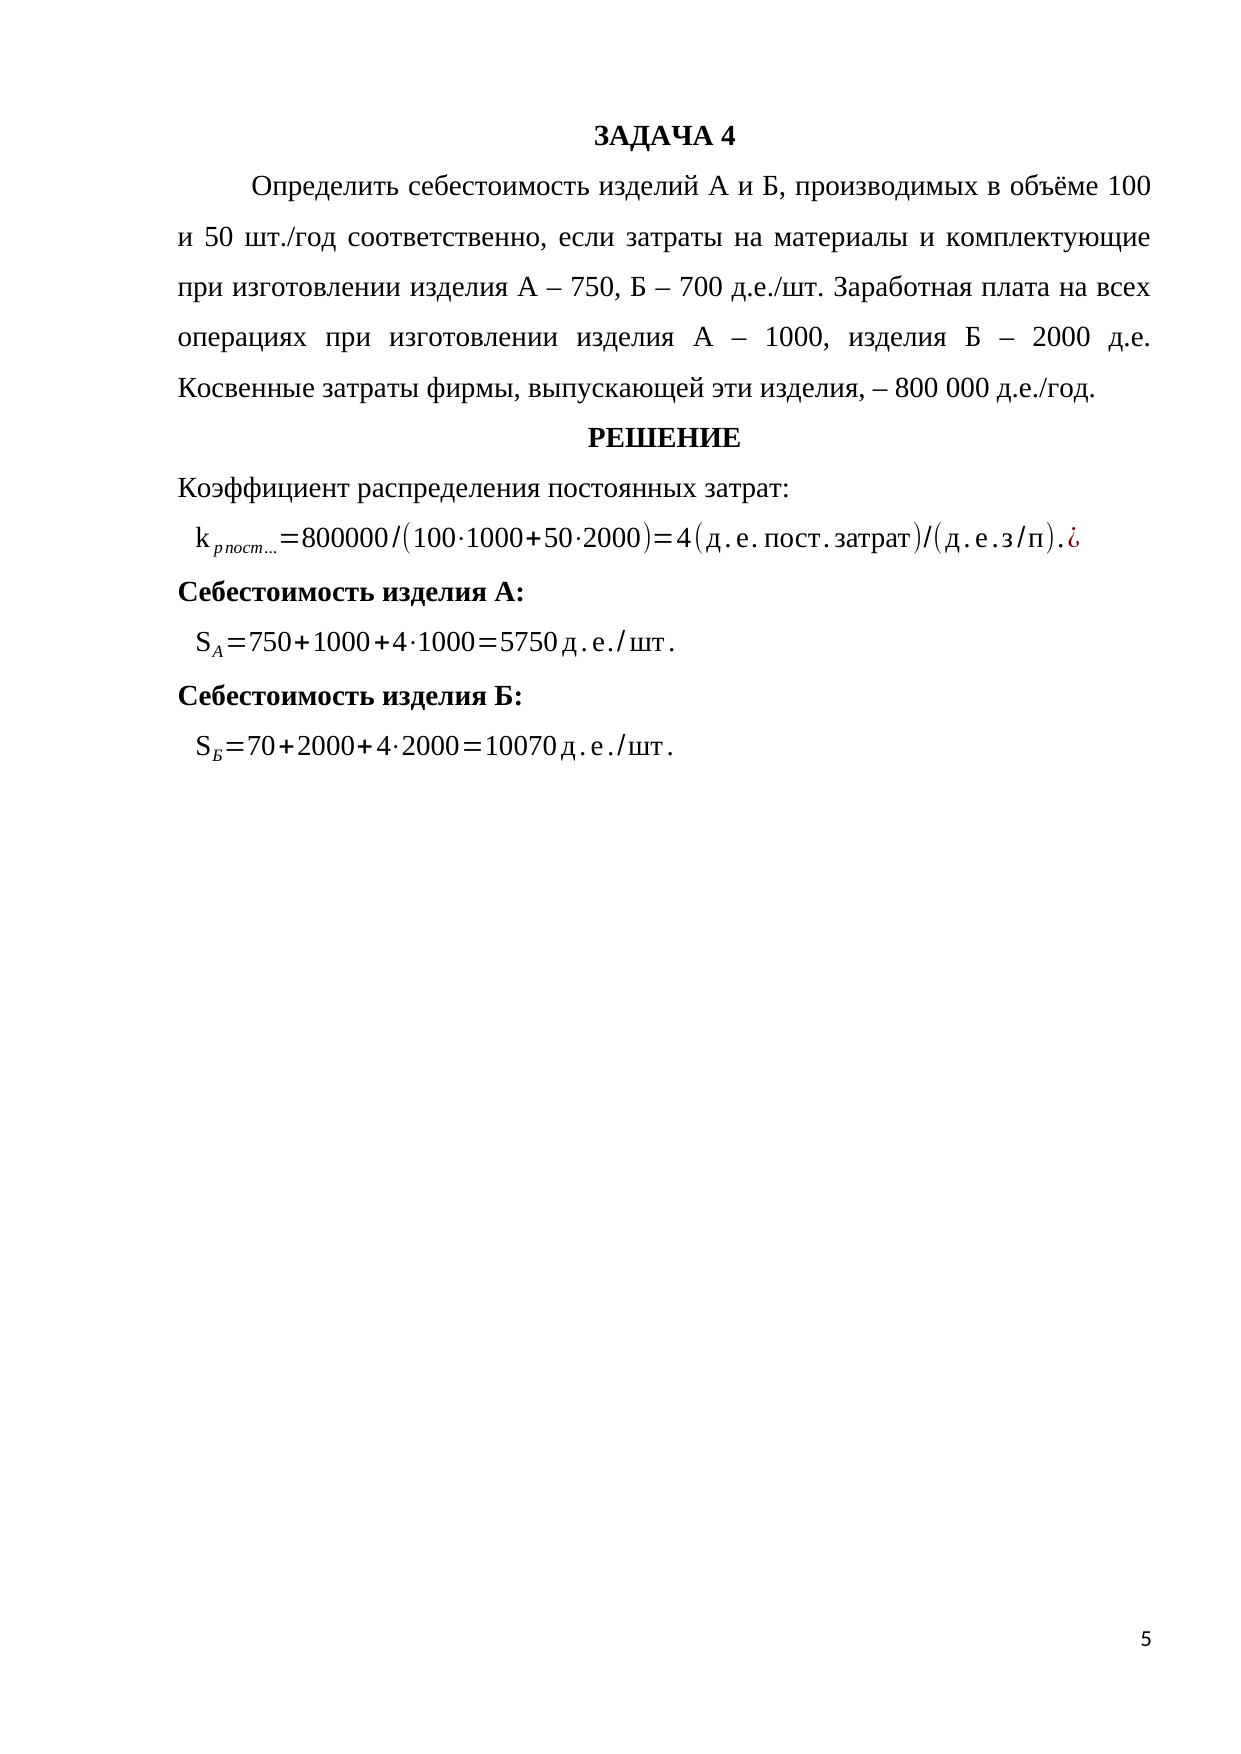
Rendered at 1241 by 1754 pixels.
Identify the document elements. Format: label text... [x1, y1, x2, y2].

text Определить себестоимость изделий А и Б, производимых в объёме 100 и 50 шт./год соответственно, если затраты на материалы и комплектующие при изготовлении изделия А – 750, Б – 700 д.е./шт. Заработная плата на всех операциях при изготовлении изделия А – 1000, изделия Б – 2000 д.е. Косвенные затраты фирмы, выпускающей эти изделия, – 800 000 д.е./год. [177, 168, 1152, 403]
text Коэффициент распределения постоянных затрат: [177, 470, 1152, 504]
text Себестоимость изделия Б: [177, 678, 1152, 712]
subtitle ЗАДАЧА 4 [177, 118, 1152, 152]
text Себестоимость изделия А: [177, 574, 1152, 608]
text РЕШЕНИЕ [177, 420, 1152, 453]
